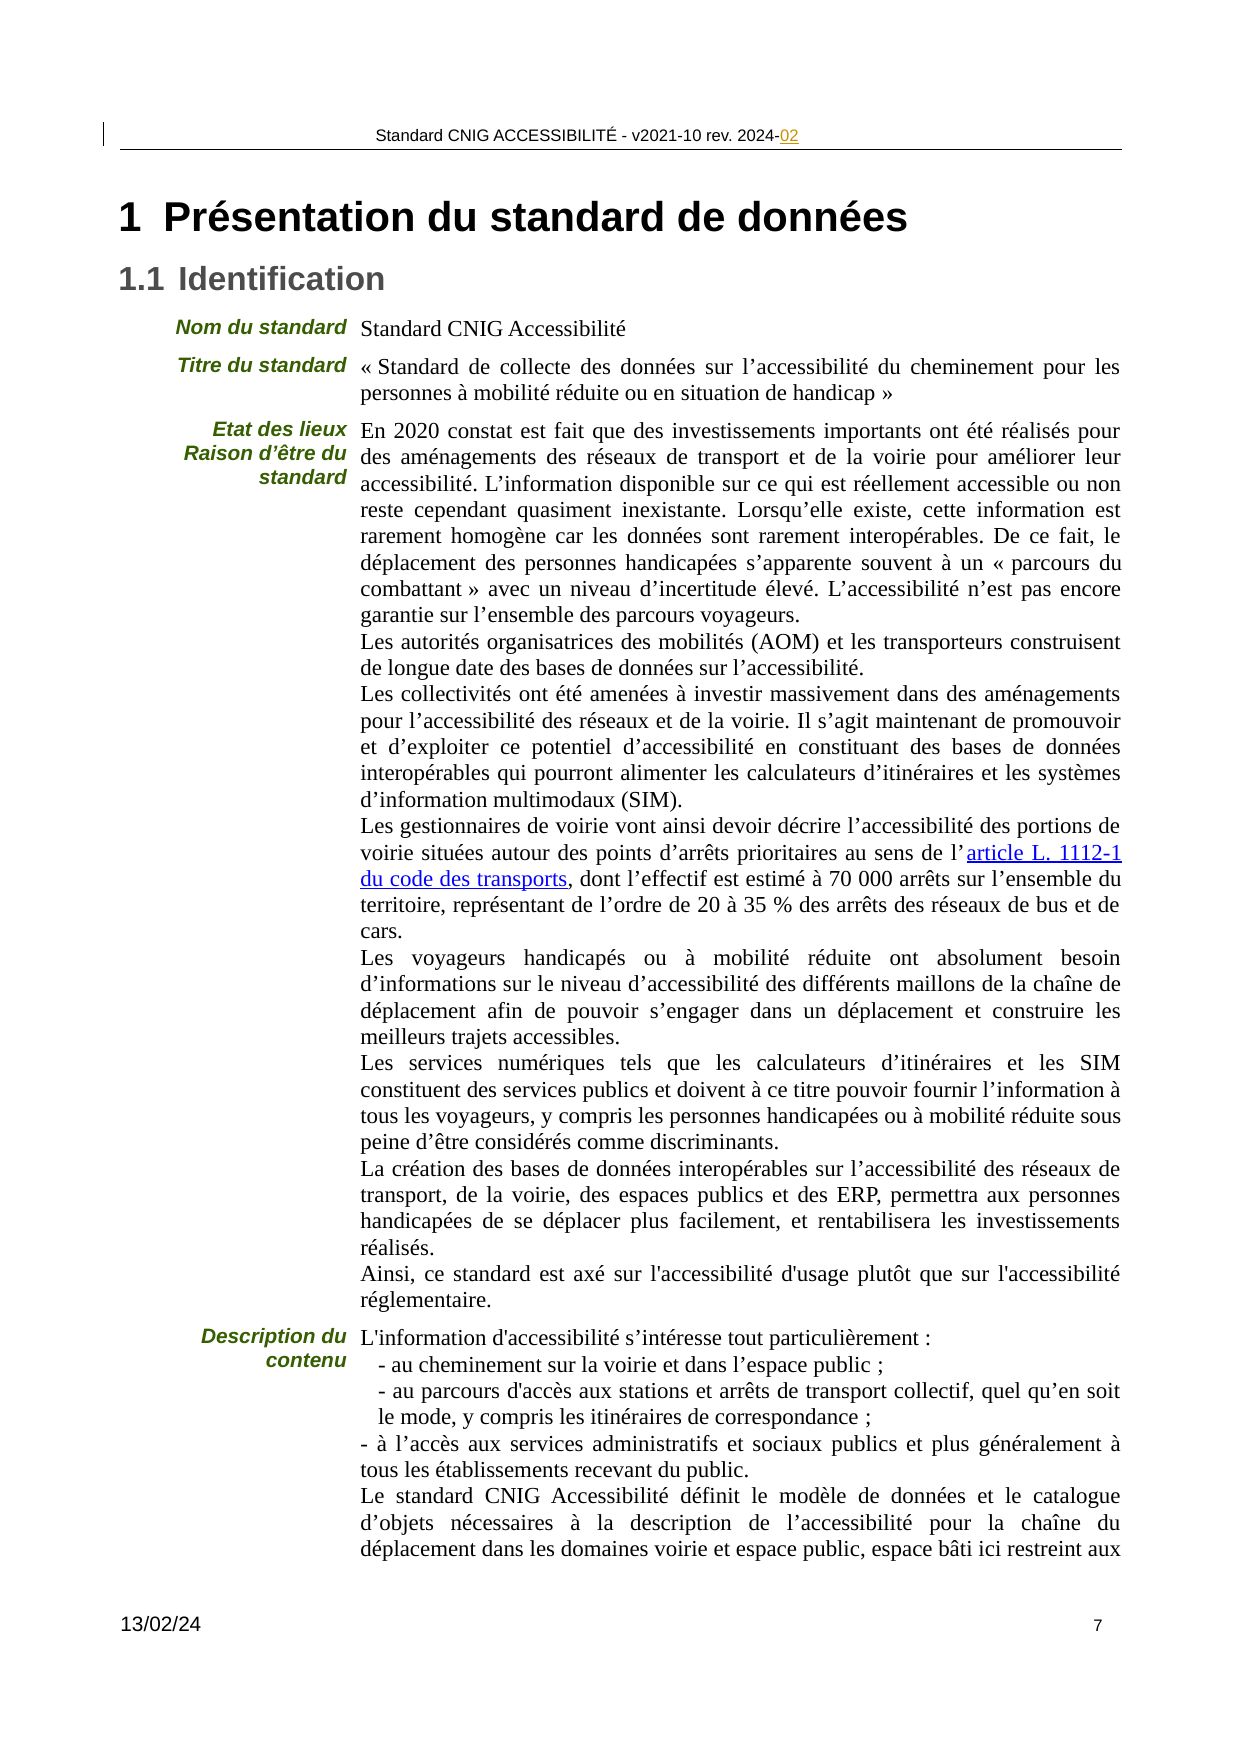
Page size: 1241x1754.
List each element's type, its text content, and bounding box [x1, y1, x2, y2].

subtitle Identification [118, 259, 1122, 297]
table_cell « Standard de collecte des données sur l’accessibilité du cheminement pour les personnes à mobilité réduite ou en situation de handicap » [354, 347, 1122, 411]
subtitle Présentation du standard de données [118, 193, 1122, 241]
table_cell En 2020 constat est fait que des investissements importants ont été réalisés pour des aménagements des réseaux de transport et de la voirie pour améliorer leur accessibilité. L’information disponible sur ce qui est réellement accessible ou non reste cependant quasiment inexistante. Lorsqu’elle existe, cette information est rarement homogène car les données sont rarement interopérables. De ce fait, le déplacement des personnes handicapées s’apparente souvent à un « parcours du combattant » avec un niveau d’incertitude élevé. L’accessibilité n’est pas encore garantie sur l’ensemble des parcours voyageurs. Les autorités organisatrices des mobilités (AOM) et les transporteurs construisent de longue date des bases de données sur l’accessibilité. Les collectivités ont été amenées à investir massivement dans des aménagements pour l’accessibilité des réseaux et de la voirie. Il s’agit maintenant de promouvoir et d’exploiter ce potentiel d’accessibilité en constituant des bases de données interopérables qui pourront alimenter les calculateurs d’itinéraires et les systèmes d’information multimodaux (SIM). Les gestionnaires de voirie vont ainsi devoir décrire l’accessibilité des portions de voirie situées autour des points d’arrêts prioritaires au sens de l’article L. 1112-1 du code des transports, dont l’effectif est estimé à 70 000 arrêts sur l’ensemble du territoire, représentant de l’ordre de 20 à 35 % des arrêts des réseaux de bus et de cars. Les voyageurs handicapés ou à mobilité réduite ont absolument besoin d’informations sur le niveau d’accessibilité des différents maillons de la chaîne de déplacement afin de pouvoir s’engager dans un déplacement et construire les meilleurs trajets accessibles. Les services numériques tels que les calculateurs d’itinéraires et les SIM constituent des services publics et doivent à ce titre pouvoir fournir l’information à tous les voyageurs, y compris les personnes handicapées ou à mobilité réduite sous peine d’être considérés comme discriminants. La création des bases de données interopérables sur l’accessibilité des réseaux de transport, de la voirie, des espaces publics et des ERP, permettra aux personnes handicapées de se déplacer plus facilement, et rentabilisera les investissements réalisés. Ainsi, ce standard est axé sur l'accessibilité d'usage plutôt que sur l'accessibilité réglementaire. [354, 411, 1122, 1319]
table_cell Titre du standard [118, 347, 354, 411]
table_header Standard CNIG Accessibilité [354, 309, 1122, 347]
table_header Nom du standard [118, 309, 354, 347]
table_cell Description du contenu [118, 1319, 354, 1567]
table_cell Etat des lieux Raison d’être du standard [118, 411, 354, 1319]
table_cell L'information d'accessibilité s’intéresse tout particulièrement : - au cheminement sur la voirie et dans l’espace public ; - au parcours d'accès aux stations et arrêts de transport collectif, quel qu’en soit le mode, y compris les itinéraires de correspondance ; - à l’accès aux services administratifs et sociaux publics et plus généralement à tous les établissements recevant du public. Le standard CNIG Accessibilité définit le modèle de données et le catalogue d’objets nécessaires à la description de l’accessibilité pour la chaîne du déplacement dans les domaines voirie et espace public, espace bâti ici restreint aux [354, 1319, 1122, 1567]
